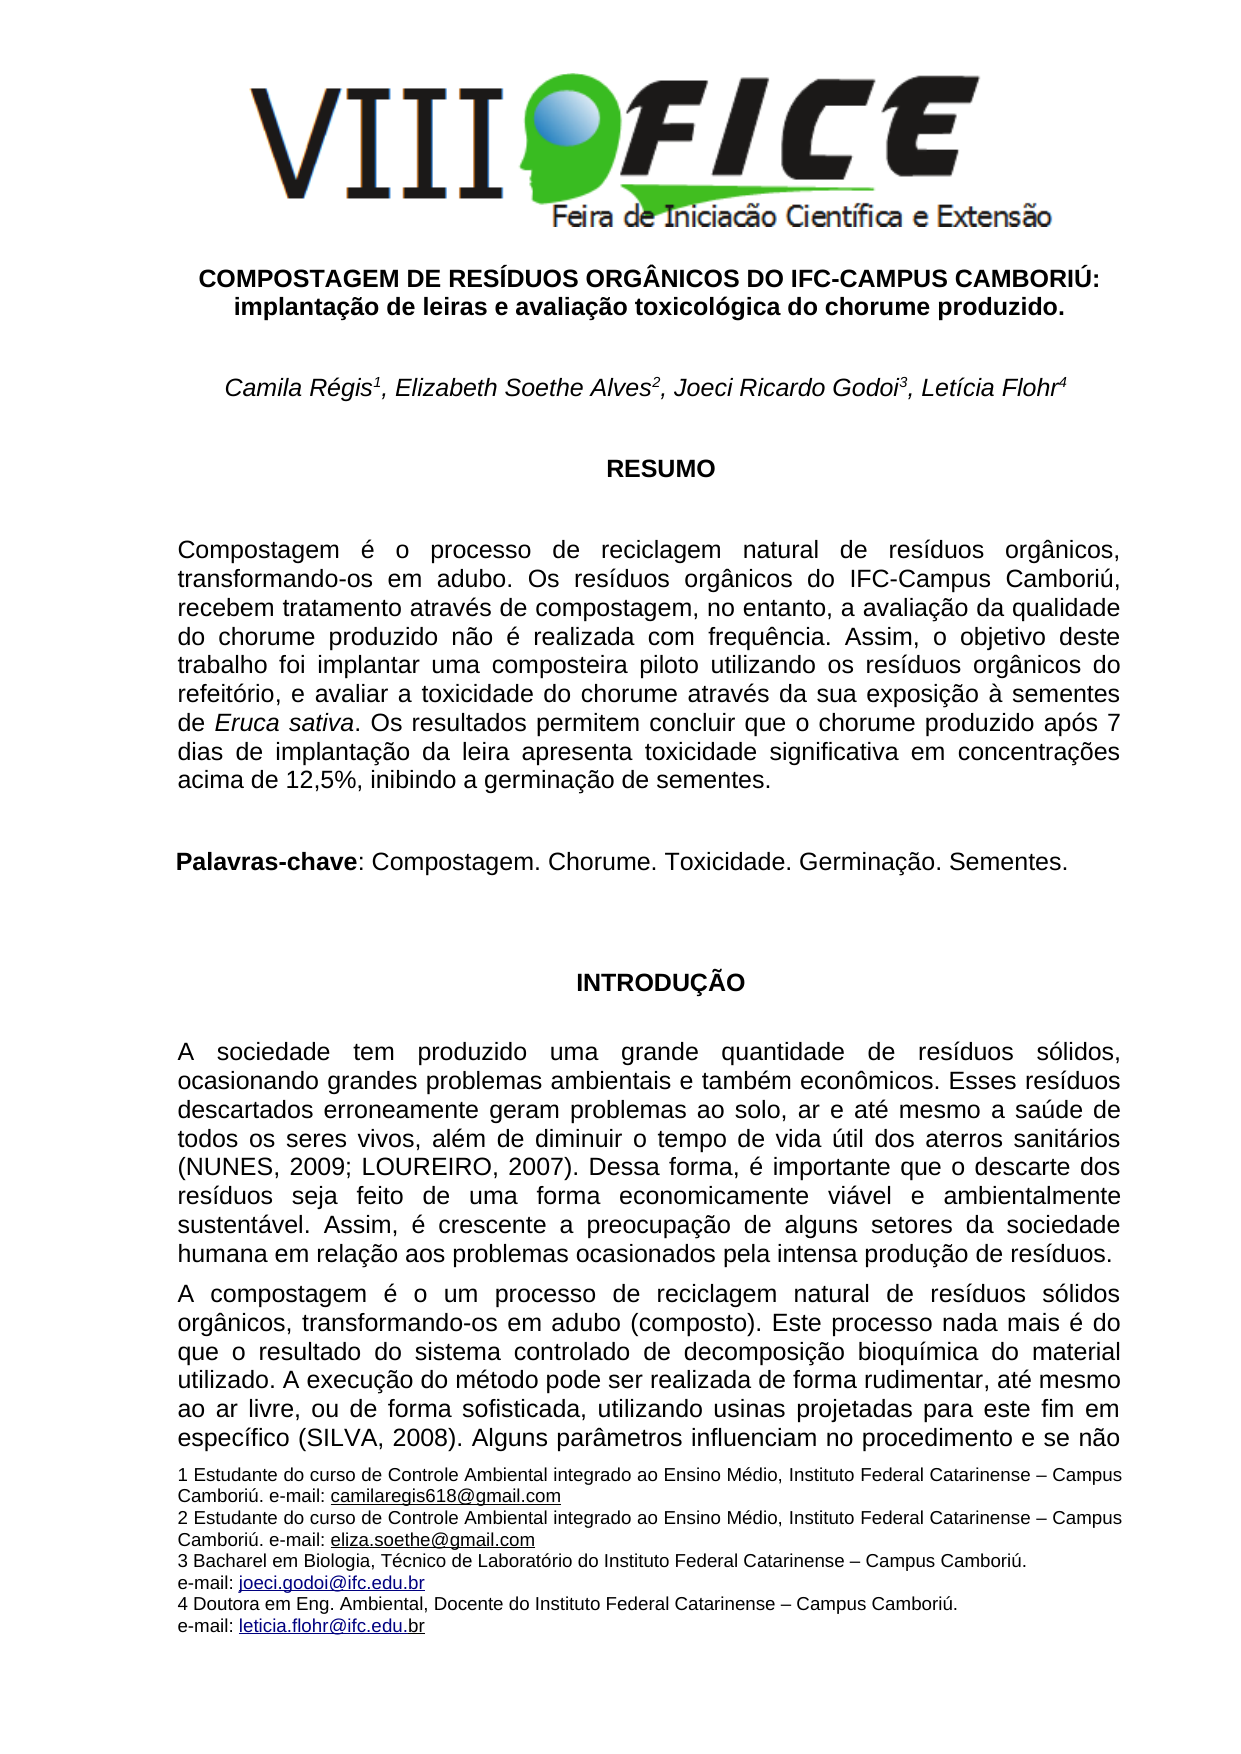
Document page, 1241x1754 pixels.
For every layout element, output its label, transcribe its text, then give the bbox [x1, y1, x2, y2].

text A compostagem é o um processo de reciclagem natural de resíduos sólidos orgânicos, transformando-os em adubo (composto). Este processo nada mais é do que o resultado do sistema controlado de decomposição bioquímica do material utilizado. A execução do método pode ser realizada de forma rudimentar, até mesmo ao ar livre, ou de forma sofisticada, utilizando usinas projetadas para este fim em específico (SILVA, 2008). Alguns parâmetros influenciam no procedimento e se não [177, 1279, 1122, 1452]
text Palavras-chave: Compostagem. Chorume. Toxicidade. Germinação. Sementes. [176, 847, 1122, 875]
text COMPOSTAGEM DE RESÍDUOS ORGÂNICOS DO IFC-CAMPUS CAMBORIÚ: implantação de leiras e avaliação toxicológica do chorume produzido. [177, 264, 1122, 321]
subtitle INTRODUÇÃO [199, 968, 1122, 997]
subtitle RESUMO [199, 454, 1122, 483]
text Compostagem é o processo de reciclagem natural de resíduos orgânicos, transformando-os em adubo. Os resíduos orgânicos do IFC-Campus Camboriú, recebem tratamento através de compostagem, no entanto, a avaliação da qualidade do chorume produzido não é realizada com frequência. Assim, o objetivo deste trabalho foi implantar uma composteira piloto utilizando os resíduos orgânicos do refeitório, e avaliar a toxicidade do chorume através da sua exposição à sementes de Eruca sativa. Os resultados permitem concluir que o chorume produzido após 7 dias de implantação da leira apresenta toxicidade significativa em concentrações acima de 12,5%, inibindo a germinação de sementes. [177, 536, 1122, 794]
text Camila Régis1, Elizabeth Soethe Alves2, Joeci Ricardo Godoi3, Letícia Flohr4 [177, 373, 1114, 402]
picture [239, 73, 1060, 227]
text A sociedade tem produzido uma grande quantidade de resíduos sólidos, ocasionando grandes problemas ambientais e também econômicos. Esses resíduos descartados erroneamente geram problemas ao solo, ar e até mesmo a saúde de todos os seres vivos, além de diminuir o tempo de vida útil dos aterros sanitários (NUNES, 2009; LOUREIRO, 2007). Dessa forma, é importante que o descarte dos resíduos seja feito de uma forma economicamente viável e ambientalmente sustentável. Assim, é crescente a preocupação de alguns setores da sociedade humana em relação aos problemas ocasionados pela intensa produção de resíduos. [177, 1037, 1122, 1267]
